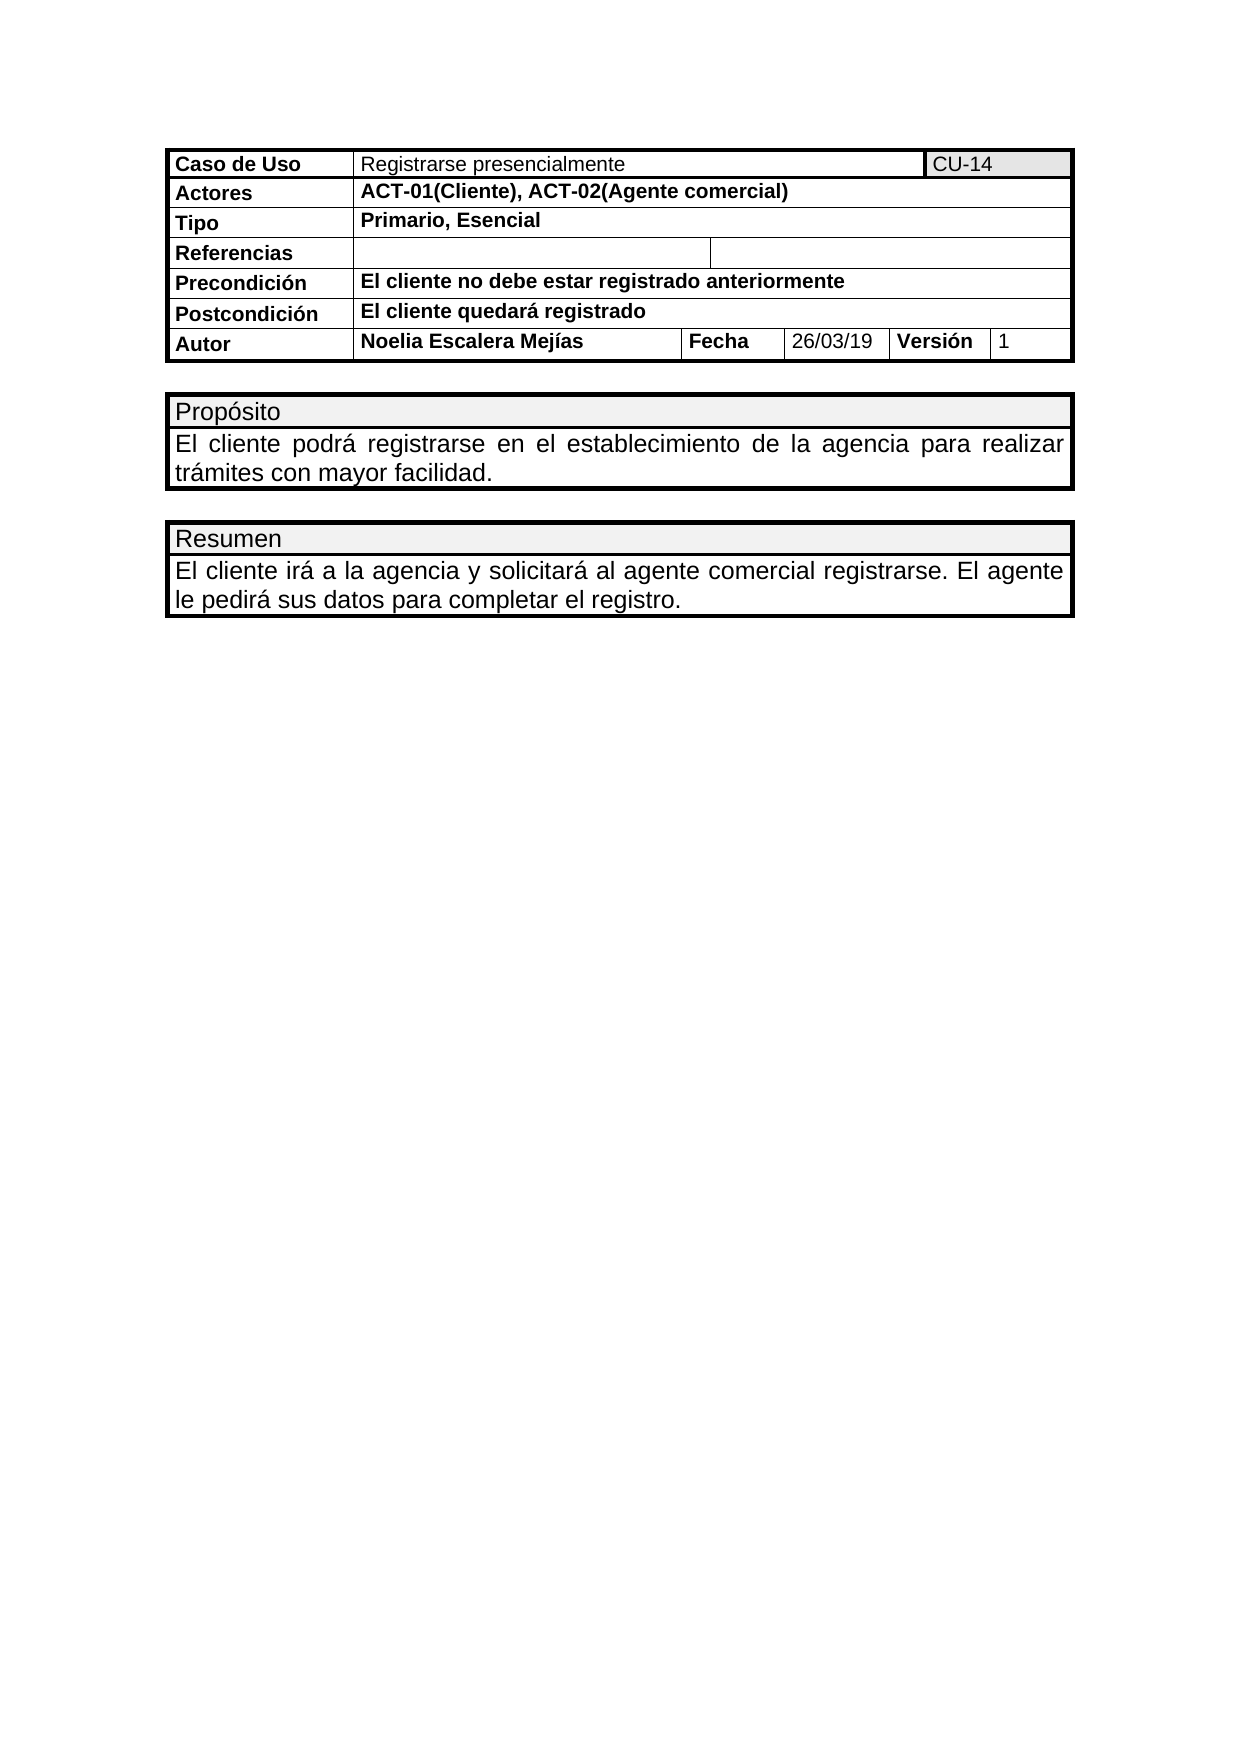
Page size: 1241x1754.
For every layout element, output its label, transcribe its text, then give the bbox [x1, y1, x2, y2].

table_cell [354, 238, 710, 267]
table_cell Fecha [682, 329, 784, 359]
table_cell Autor [170, 329, 353, 359]
table_cell El cliente no debe estar registrado anteriormente [354, 269, 1070, 298]
table_cell 26/03/19 [785, 329, 889, 359]
table_header CU-14 [927, 152, 1070, 176]
table_cell El cliente irá a la agencia y solicitará al agente comercial registrarse. El agente le pedirá sus datos para completar el registro. [170, 556, 1070, 614]
table_cell Postcondición [170, 299, 353, 328]
table_cell ACT-01(Cliente), ACT-02(Agente comercial) [354, 179, 1070, 207]
table_cell Tipo [170, 208, 353, 237]
table_cell [711, 238, 1070, 267]
table_cell Noelia Escalera Mejías [354, 329, 681, 359]
table_header Caso de Uso [170, 152, 353, 176]
table_header Resumen [170, 525, 1070, 553]
table_cell 1 [991, 329, 1070, 359]
table_header Propósito [170, 397, 1070, 426]
table_cell El cliente quedará registrado [354, 299, 1070, 328]
table_cell Precondición [170, 269, 353, 298]
table_cell Actores [170, 179, 353, 207]
table_cell Referencias [170, 238, 353, 267]
table_cell Versión [890, 329, 990, 359]
table_cell El cliente podrá registrarse en el establecimiento de la agencia para realizar trámites con mayor facilidad. [170, 429, 1070, 486]
table_header Registrarse presencialmente [354, 152, 923, 176]
table_cell Primario, Esencial [354, 208, 1070, 237]
